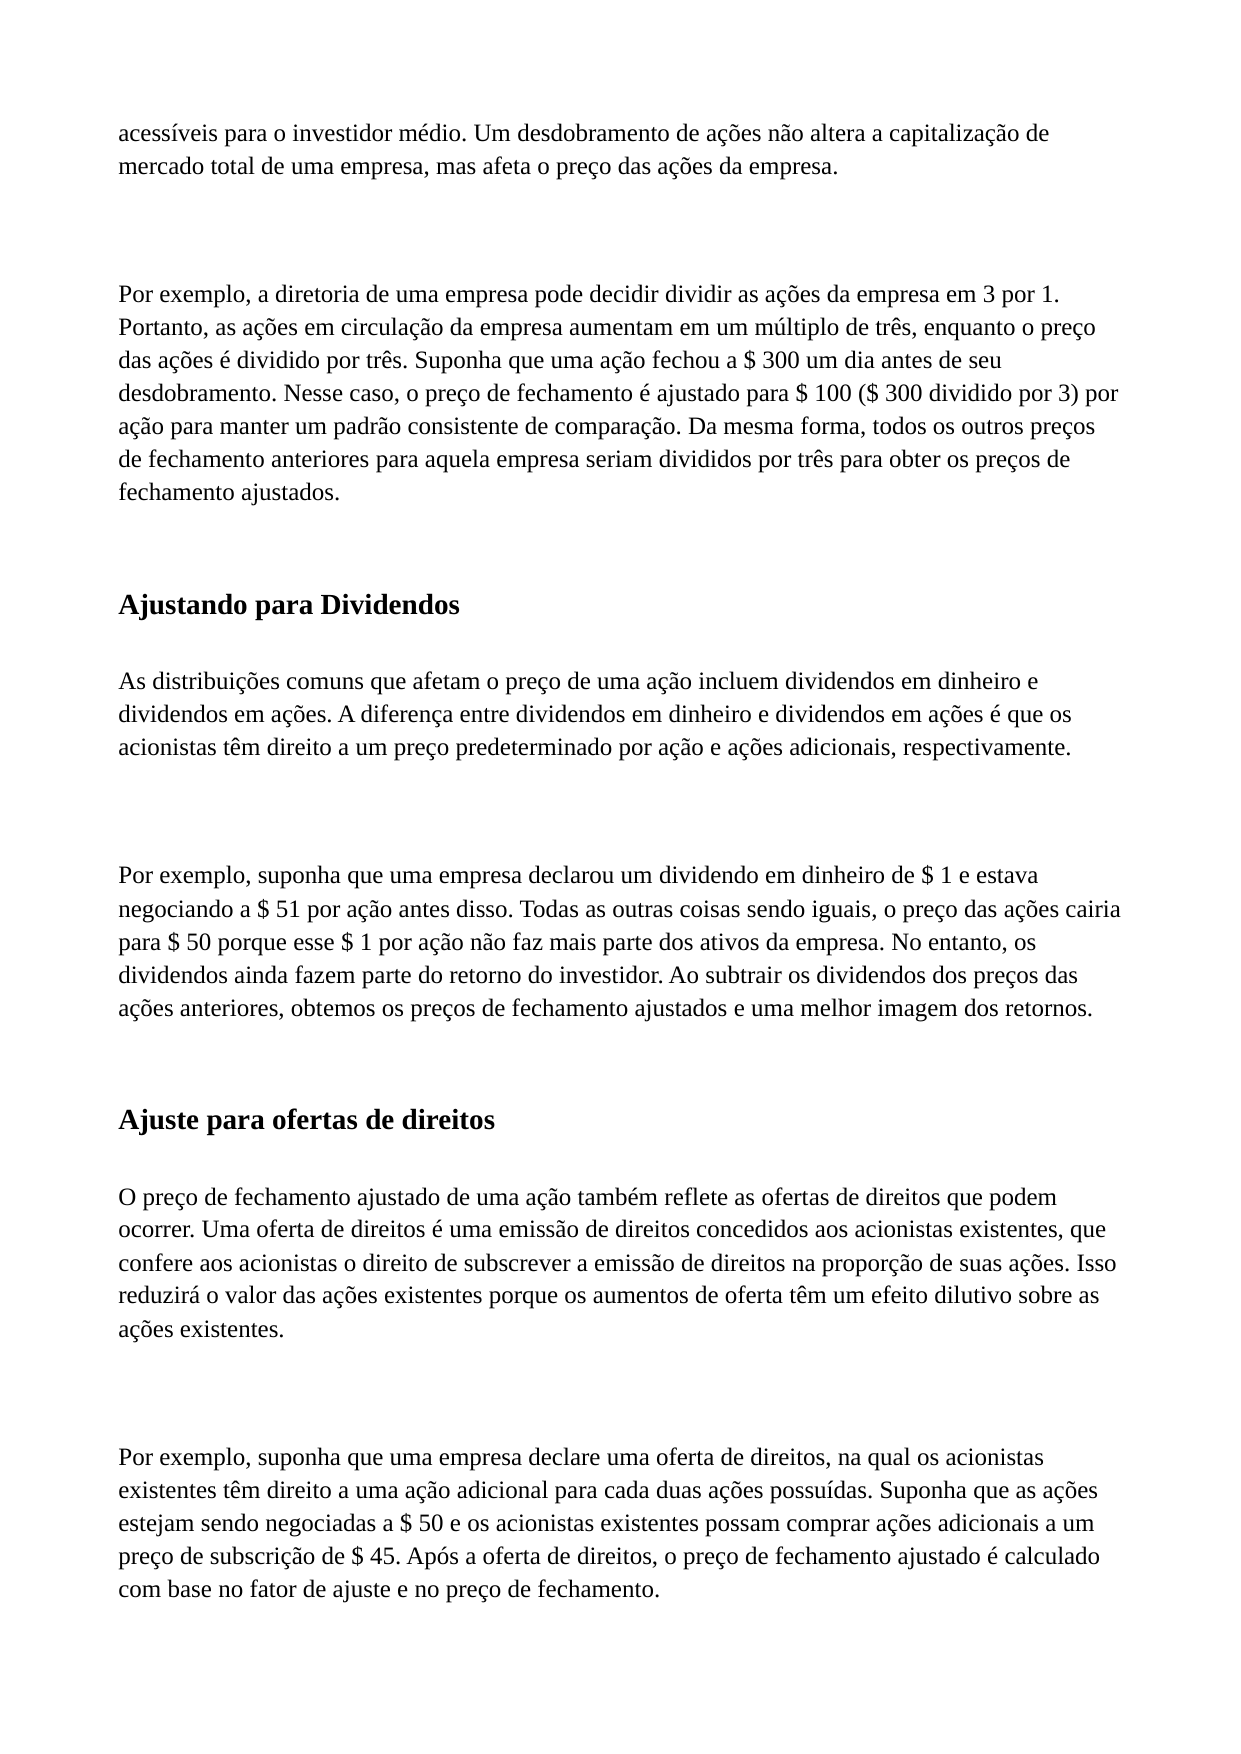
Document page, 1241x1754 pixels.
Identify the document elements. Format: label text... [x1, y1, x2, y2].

text acessíveis para o investidor médio. Um desdobramento de ações não altera a capitalização de mercado total de uma empresa, mas afeta o preço das ações da empresa. [118, 118, 1122, 180]
text O preço de fechamento ajustado de uma ação também reflete as ofertas de direitos que podem ocorrer. Uma oferta de direitos é uma emissão de direitos concedidos aos acionistas existentes, que confere aos acionistas o direito de subscrever a emissão de direitos na proporção de suas ações. Isso reduzirá o valor das ações existentes porque os aumentos de oferta têm um efeito dilutivo sobre as ações existentes. [118, 1148, 1122, 1342]
text Por exemplo, suponha que uma empresa declarou um dividendo em dinheiro de $ 1 e estava negociando a $ 51 por ação antes disso. Todas as outras coisas sendo iguais, o preço das ações cairia para $ 50 porque esse $ 1 por ação não faz mais parte dos ativos da empresa. No entanto, os dividendos ainda fazem parte do retorno do investidor. Ao subtrair os dividendos dos preços das ações anteriores, obtemos os preços de fechamento ajustados e uma melhor imagem dos retornos. [118, 828, 1122, 1021]
subtitle Ajuste para ofertas de direitos [118, 1102, 1122, 1136]
subtitle Ajustando para Dividendos [118, 587, 1122, 621]
text Por exemplo, a diretoria de uma empresa pode decidir dividir as ações da empresa em 3 por 1. Portanto, as ações em circulação da empresa aumentam em um múltiplo de três, enquanto o preço das ações é dividido por três. Suponha que uma ação fechou a $ 300 um dia antes de seu desdobramento. Nesse caso, o preço de fechamento é ajustado para $ 100 ($ 300 dividido por 3) por ação para manter um padrão consistente de comparação. Da mesma forma, todos os outros preços de fechamento anteriores para aquela empresa seriam divididos por três para obter os preços de fechamento ajustados. [118, 246, 1122, 506]
text As distribuições comuns que afetam o preço de uma ação incluem dividendos em dinheiro e dividendos em ações. A diferença entre dividendos em dinheiro e dividendos em ações é que os acionistas têm direito a um preço predeterminado por ação e ações adicionais, respectivamente. [118, 633, 1122, 761]
text Por exemplo, suponha que uma empresa declare uma oferta de direitos, na qual os acionistas existentes têm direito a uma ação adicional para cada duas ações possuídas. Suponha que as ações estejam sendo negociadas a $ 50 e os acionistas existentes possam comprar ações adicionais a um preço de subscrição de $ 45. Após a oferta de direitos, o preço de fechamento ajustado é calculado com base no fator de ajuste e no preço de fechamento. [118, 1409, 1122, 1603]
